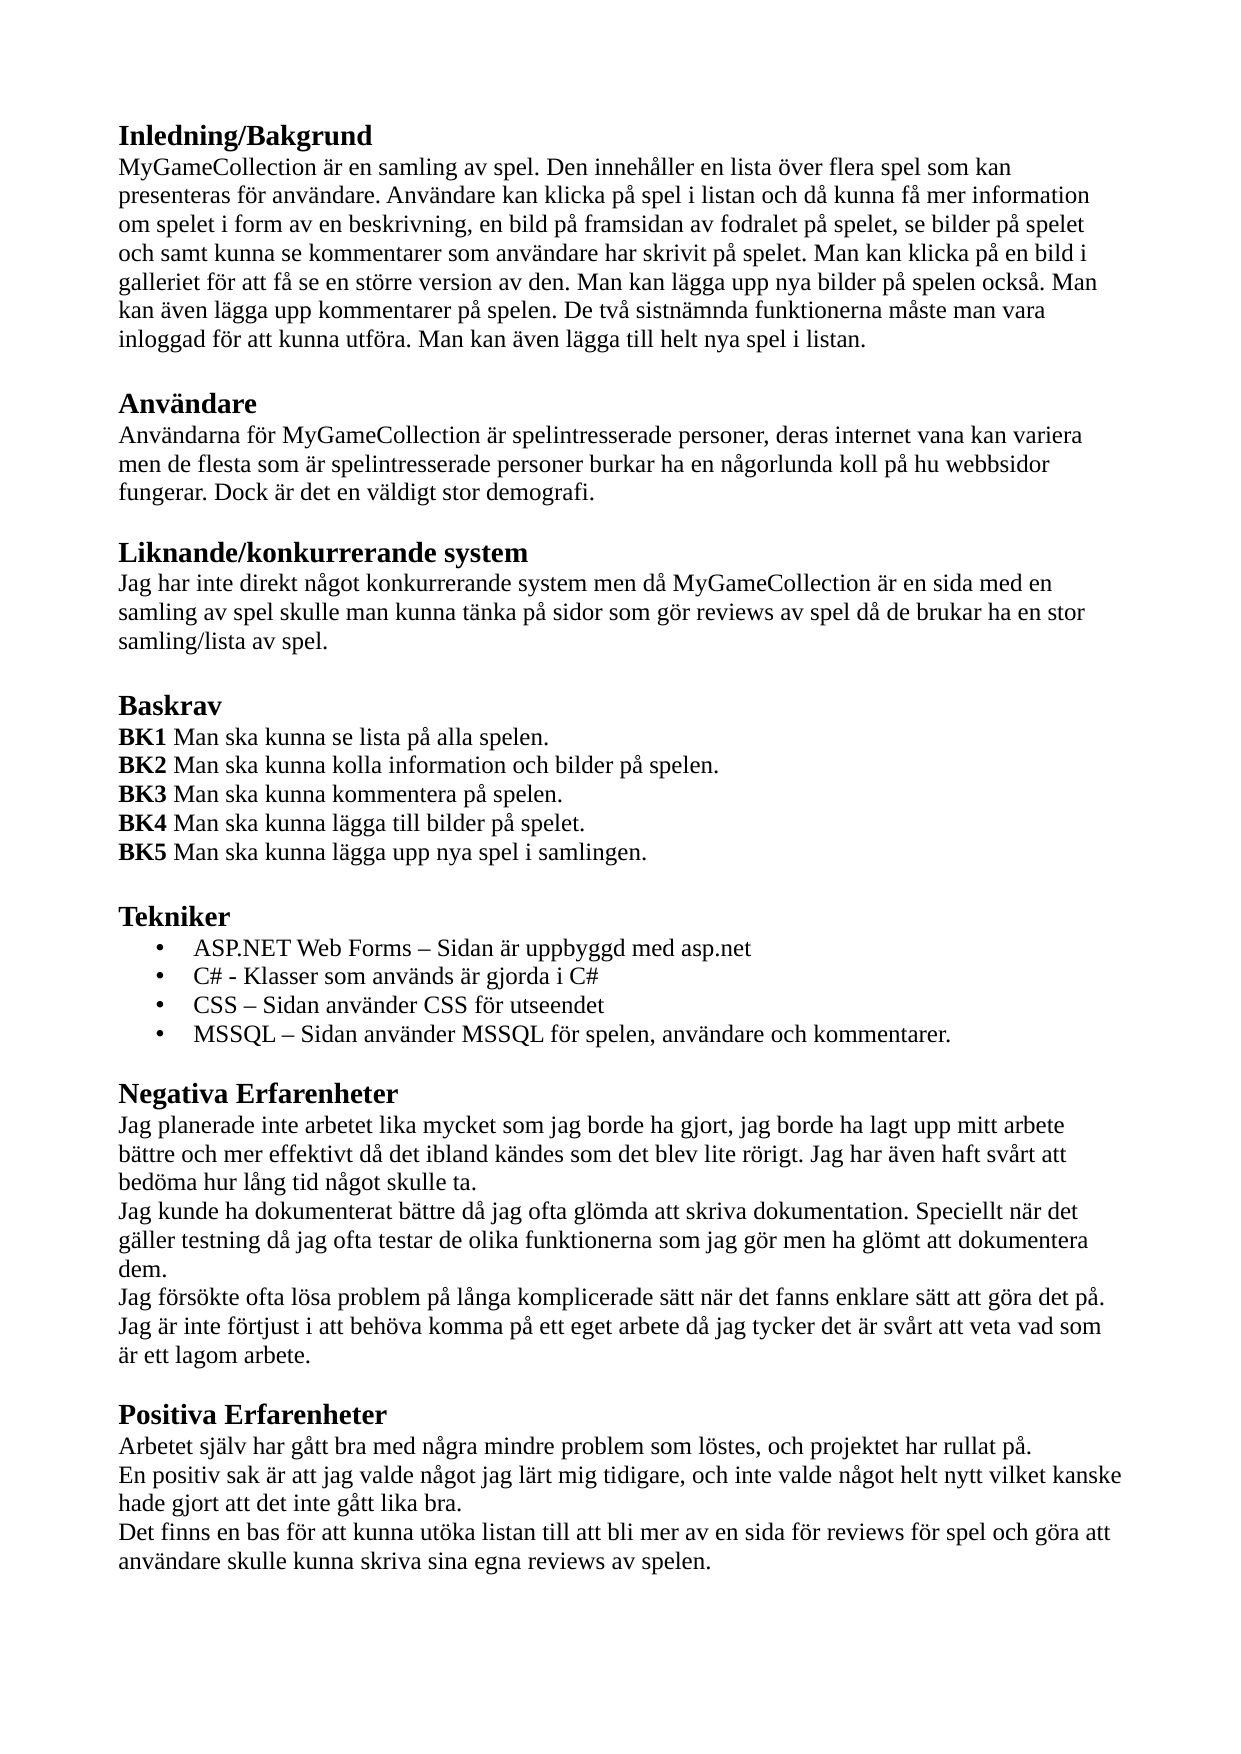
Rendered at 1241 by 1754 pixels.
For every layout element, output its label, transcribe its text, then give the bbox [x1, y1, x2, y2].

list ASP.NET Web Forms – Sidan är uppbyggd med asp.net [156, 933, 1122, 961]
text BK4 Man ska kunna lägga till bilder på spelet. [118, 808, 1122, 837]
text Användarna för MyGameCollection är spelintresserade personer, deras internet vana kan variera men de flesta som är spelintresserade personer burkar ha en någorlunda koll på hu webbsidor fungerar. Dock är det en väldigt stor demografi. [118, 420, 1122, 506]
text Det finns en bas för att kunna utöka listan till att bli mer av en sida för reviews för spel och göra att användare skulle kunna skriva sina egna reviews av spelen. [118, 1517, 1122, 1575]
text Jag kunde ha dokumenterat bättre då jag ofta glömda att skriva dokumentation. Speciellt när det gäller testning då jag ofta testar de olika funktionerna som jag gör men ha glömt att dokumentera dem. [118, 1196, 1122, 1282]
text Inledning/Bakgrund [118, 118, 1122, 152]
text Negativa Erfarenheter [118, 1076, 1122, 1110]
text Tekniker [118, 899, 1122, 933]
text BK5 Man ska kunna lägga upp nya spel i samlingen. [118, 837, 1122, 866]
text En positiv sak är att jag valde något jag lärt mig tidigare, och inte valde något helt nytt vilket kanske hade gjort att det inte gått lika bra. [118, 1460, 1122, 1517]
text BK2 Man ska kunna kolla information och bilder på spelen. [118, 751, 1122, 779]
text MyGameCollection är en samling av spel. Den innehåller en lista över flera spel som kan presenteras för användare. Användare kan klicka på spel i listan och då kunna få mer information om spelet i form av en beskrivning, en bild på framsidan av fodralet på spelet, se bilder på spelet och samt kunna se kommentarer som användare har skrivit på spelet. Man kan klicka på en bild i galleriet för att få se en större version av den. Man kan lägga upp nya bilder på spelen också. Man kan även lägga upp kommentarer på spelen. De två sistnämnda funktionerna måste man vara inloggad för att kunna utföra. Man kan även lägga till helt nya spel i listan. [118, 152, 1122, 353]
text Användare [118, 386, 1122, 420]
list C# - Klasser som används är gjorda i C# [156, 961, 1122, 990]
text Jag är inte förtjust i att behöva komma på ett eget arbete då jag tycker det är svårt att veta vad som är ett lagom arbete. [118, 1311, 1122, 1369]
text BK1 Man ska kunna se lista på alla spelen. [118, 722, 1122, 751]
text Arbetet själv har gått bra med några mindre problem som löstes, och projektet har rullat på. [118, 1431, 1122, 1460]
list MSSQL – Sidan använder MSSQL för spelen, användare och kommentarer. [156, 1019, 1122, 1048]
text BK3 Man ska kunna kommentera på spelen. [118, 779, 1122, 808]
text Positiva Erfarenheter [118, 1397, 1122, 1431]
text Jag försökte ofta lösa problem på långa komplicerade sätt när det fanns enklare sätt att göra det på. [118, 1282, 1122, 1311]
text Jag planerade inte arbetet lika mycket som jag borde ha gjort, jag borde ha lagt upp mitt arbete bättre och mer effektivt då det ibland kändes som det blev lite rörigt. Jag har även haft svårt att bedöma hur lång tid något skulle ta. [118, 1110, 1122, 1196]
text Liknande/konkurrerande system [118, 535, 1122, 568]
text Jag har inte direkt något konkurrerande system men då MyGameCollection är en sida med en samling av spel skulle man kunna tänka på sidor som gör reviews av spel då de brukar ha en stor samling/lista av spel. [118, 568, 1122, 655]
text Baskrav [118, 688, 1122, 722]
list CSS – Sidan använder CSS för utseendet [156, 990, 1122, 1019]
